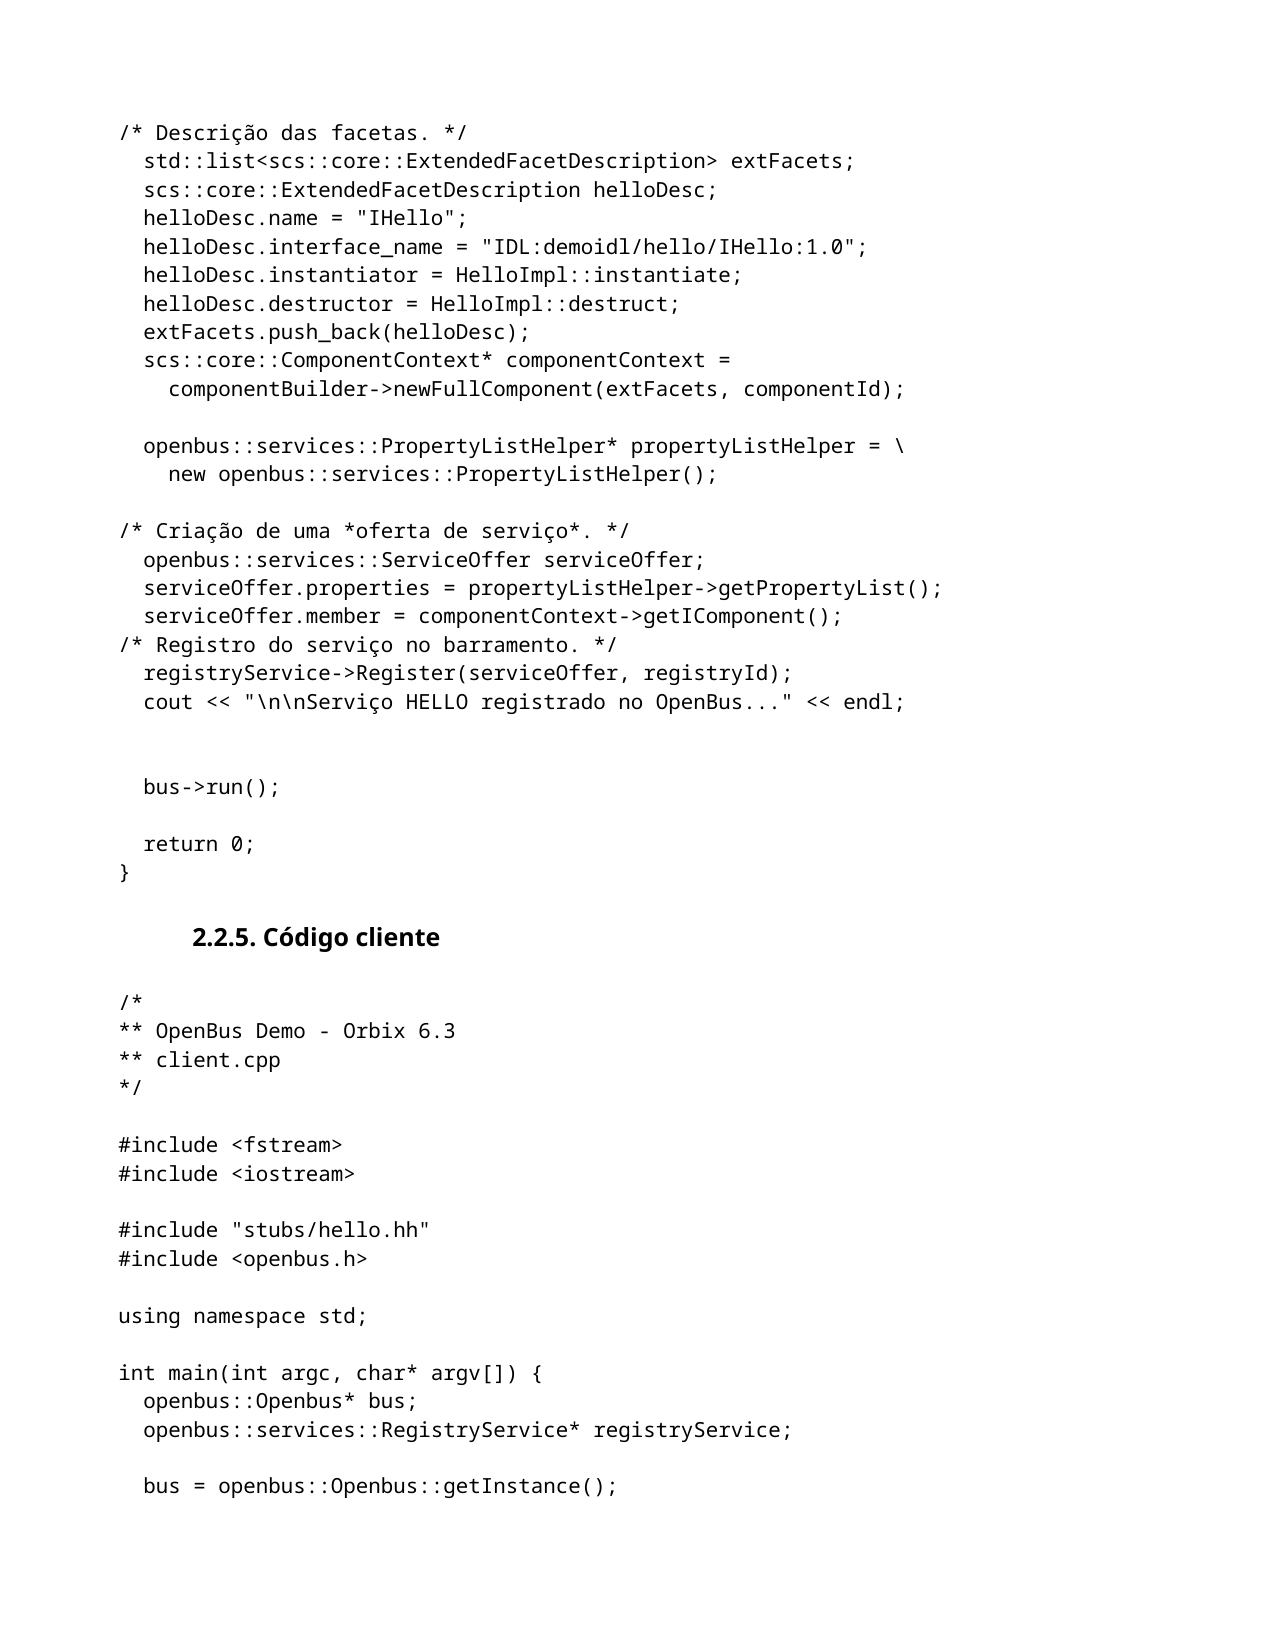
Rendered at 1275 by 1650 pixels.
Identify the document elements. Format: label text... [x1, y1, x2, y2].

text #include "stubs/hello.hh" [118, 1216, 1157, 1244]
text 2.2.5. Código cliente [118, 920, 1157, 954]
text #include <openbus.h> [118, 1244, 1157, 1272]
text scs::core::ExtendedFacetDescription helloDesc; [118, 175, 1157, 203]
text ** OpenBus Demo - Orbix 6.3 [118, 1017, 1157, 1045]
text /* [118, 988, 1157, 1017]
text bus = openbus::Openbus::getInstance(); [118, 1472, 1157, 1500]
text new openbus::services::PropertyListHelper(); [118, 459, 1157, 488]
text serviceOffer.properties = propertyListHelper->getPropertyList(); [118, 573, 1157, 602]
text openbus::services::PropertyListHelper* propertyListHelper = \ [118, 431, 1157, 459]
text cout << "\n\nServiço HELLO registrado no OpenBus..." << endl; [118, 687, 1157, 715]
text */ [118, 1073, 1157, 1102]
text componentBuilder->newFullComponent(extFacets, componentId); [118, 374, 1157, 402]
text extFacets.push_back(helloDesc); [118, 317, 1157, 346]
text helloDesc.instantiator = HelloImpl::instantiate; [118, 260, 1157, 289]
text #include <fstream> [118, 1130, 1157, 1159]
text ** client.cpp [118, 1045, 1157, 1073]
text int main(int argc, char* argv[]) { [118, 1358, 1157, 1386]
text /* Criação de uma *oferta de serviço*. */ [118, 516, 1157, 545]
text scs::core::ComponentContext* componentContext = [118, 346, 1157, 374]
text serviceOffer.member = componentContext->getIComponent(); [118, 602, 1157, 630]
text helloDesc.destructor = HelloImpl::destruct; [118, 289, 1157, 317]
text std::list<scs::core::ExtendedFacetDescription> extFacets; [118, 147, 1157, 175]
text registryService->Register(serviceOffer, registryId); [118, 658, 1157, 687]
text helloDesc.name = "IHello"; [118, 203, 1157, 232]
text openbus::services::ServiceOffer serviceOffer; [118, 545, 1157, 573]
text } [118, 857, 1157, 886]
text helloDesc.interface_name = "IDL:demoidl/hello/IHello:1.0"; [118, 232, 1157, 260]
text /* Descrição das facetas. */ [118, 118, 1157, 147]
text #include <iostream> [118, 1159, 1157, 1187]
text openbus::services::RegistryService* registryService; [118, 1415, 1157, 1443]
text bus->run(); [118, 772, 1157, 801]
text return 0; [118, 829, 1157, 857]
text /* Registro do serviço no barramento. */ [118, 630, 1157, 658]
text using namespace std; [118, 1301, 1157, 1329]
text openbus::Openbus* bus; [118, 1386, 1157, 1415]
